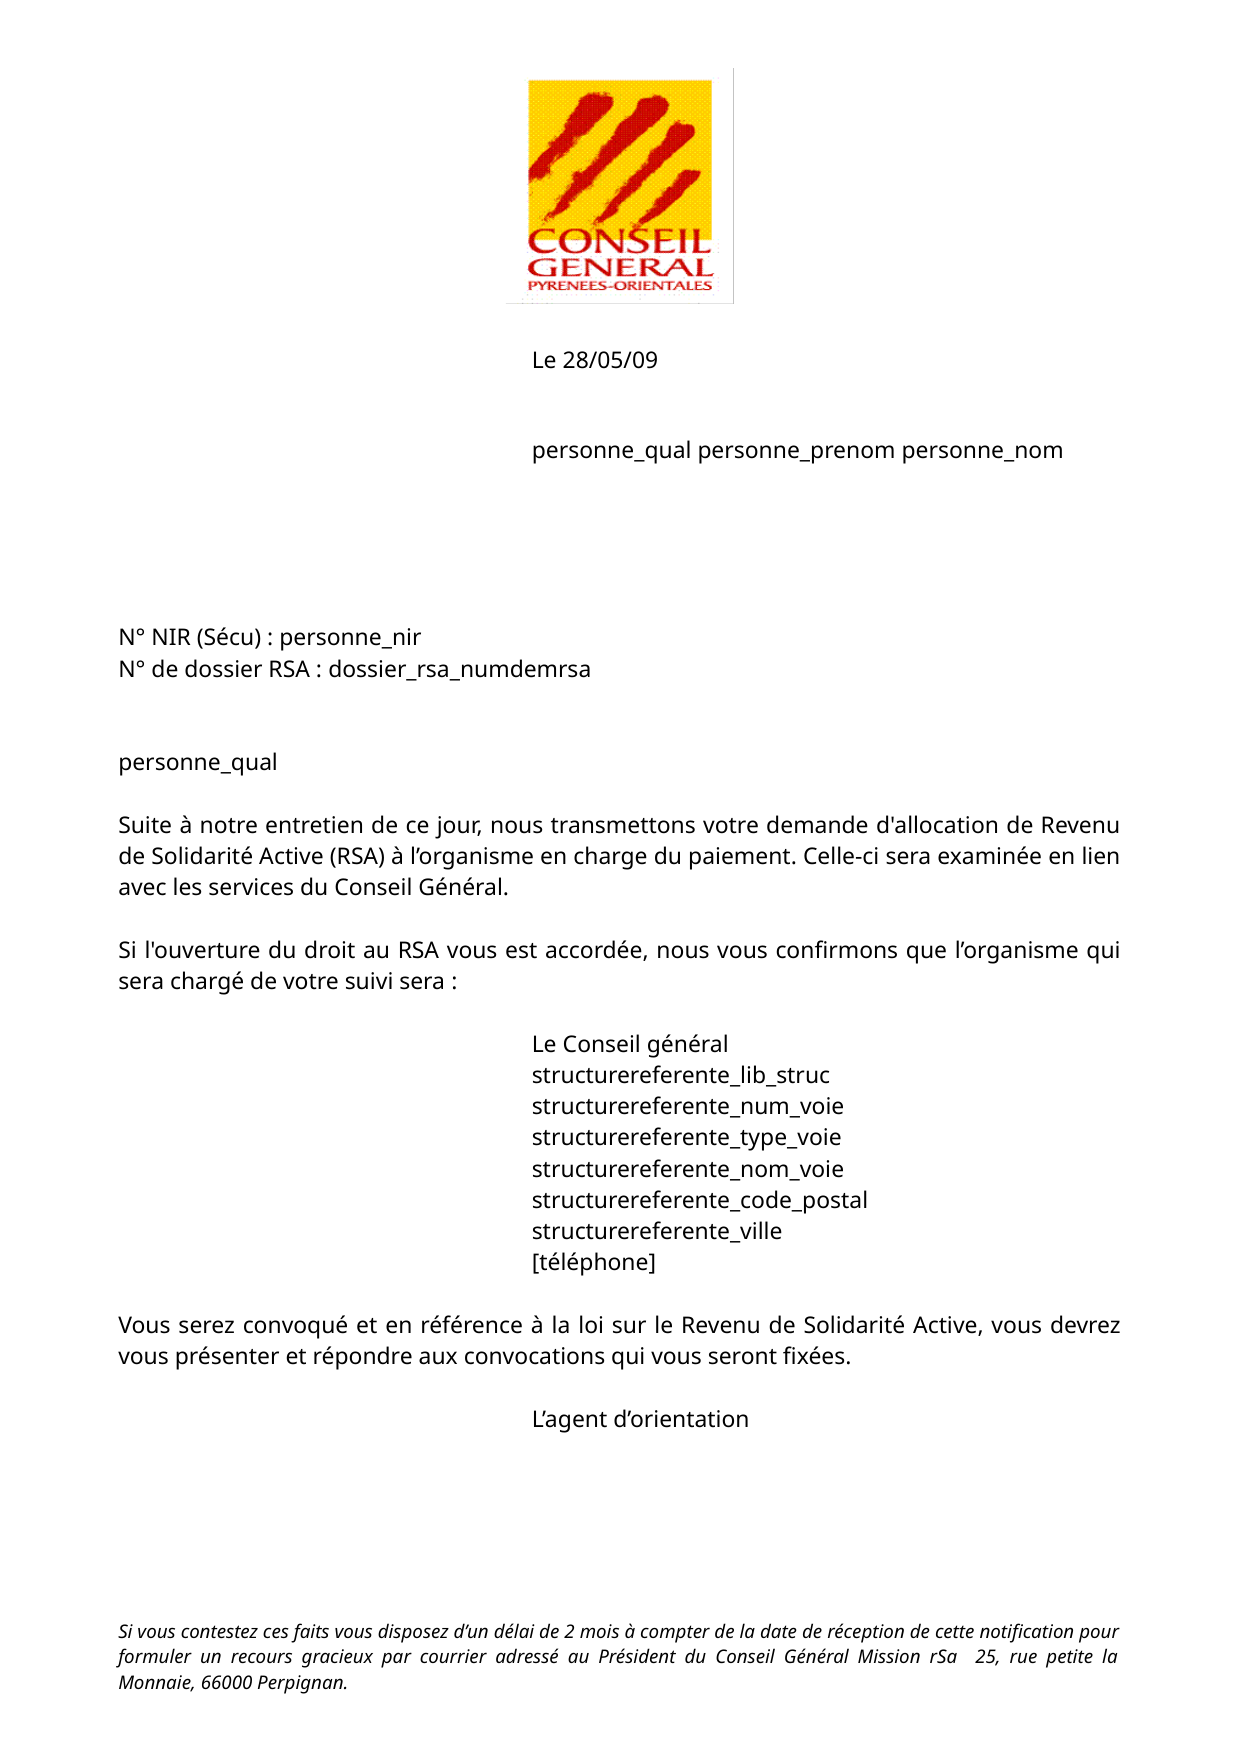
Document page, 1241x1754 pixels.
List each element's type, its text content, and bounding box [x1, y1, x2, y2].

text Le Conseil général [532, 1028, 1122, 1059]
text Suite à notre entretien de ce jour, nous transmettons votre demande d'allocation de Revenu de Solidarité Active (RSA) à l’organisme en charge du paiement. Celle-ci sera examinée en lien avec les services du Conseil Général. [118, 809, 1122, 903]
text personne_qual [118, 746, 1122, 778]
text structurereferente_code_postal structurereferente_ville [532, 1184, 1122, 1246]
text [téléphone] [532, 1246, 1122, 1278]
text Si l'ouverture du droit au RSA vous est accordée, nous vous confirmons que l’organisme qui sera chargé de votre suivi sera : [118, 934, 1122, 996]
text structurereferente_num_voie structurereferente_type_voie structurereferente_nom_voie [532, 1090, 1122, 1184]
text Le 28/05/09 [532, 343, 1122, 375]
text L’agent d’orientation [532, 1403, 1122, 1434]
text N° de dossier RSA : dossier_rsa_numdemrsa [118, 653, 1122, 684]
picture [505, 68, 735, 305]
text Vous serez convoqué et en référence à la loi sur le Revenu de Solidarité Active, vous devrez vous présenter et répondre aux convocations qui vous seront fixées. [118, 1309, 1122, 1371]
text structurereferente_lib_struc [532, 1059, 1122, 1090]
text personne_qual personne_prenom personne_nom [532, 434, 1122, 465]
text N° NIR (Sécu) : personne_nir [118, 621, 1122, 653]
